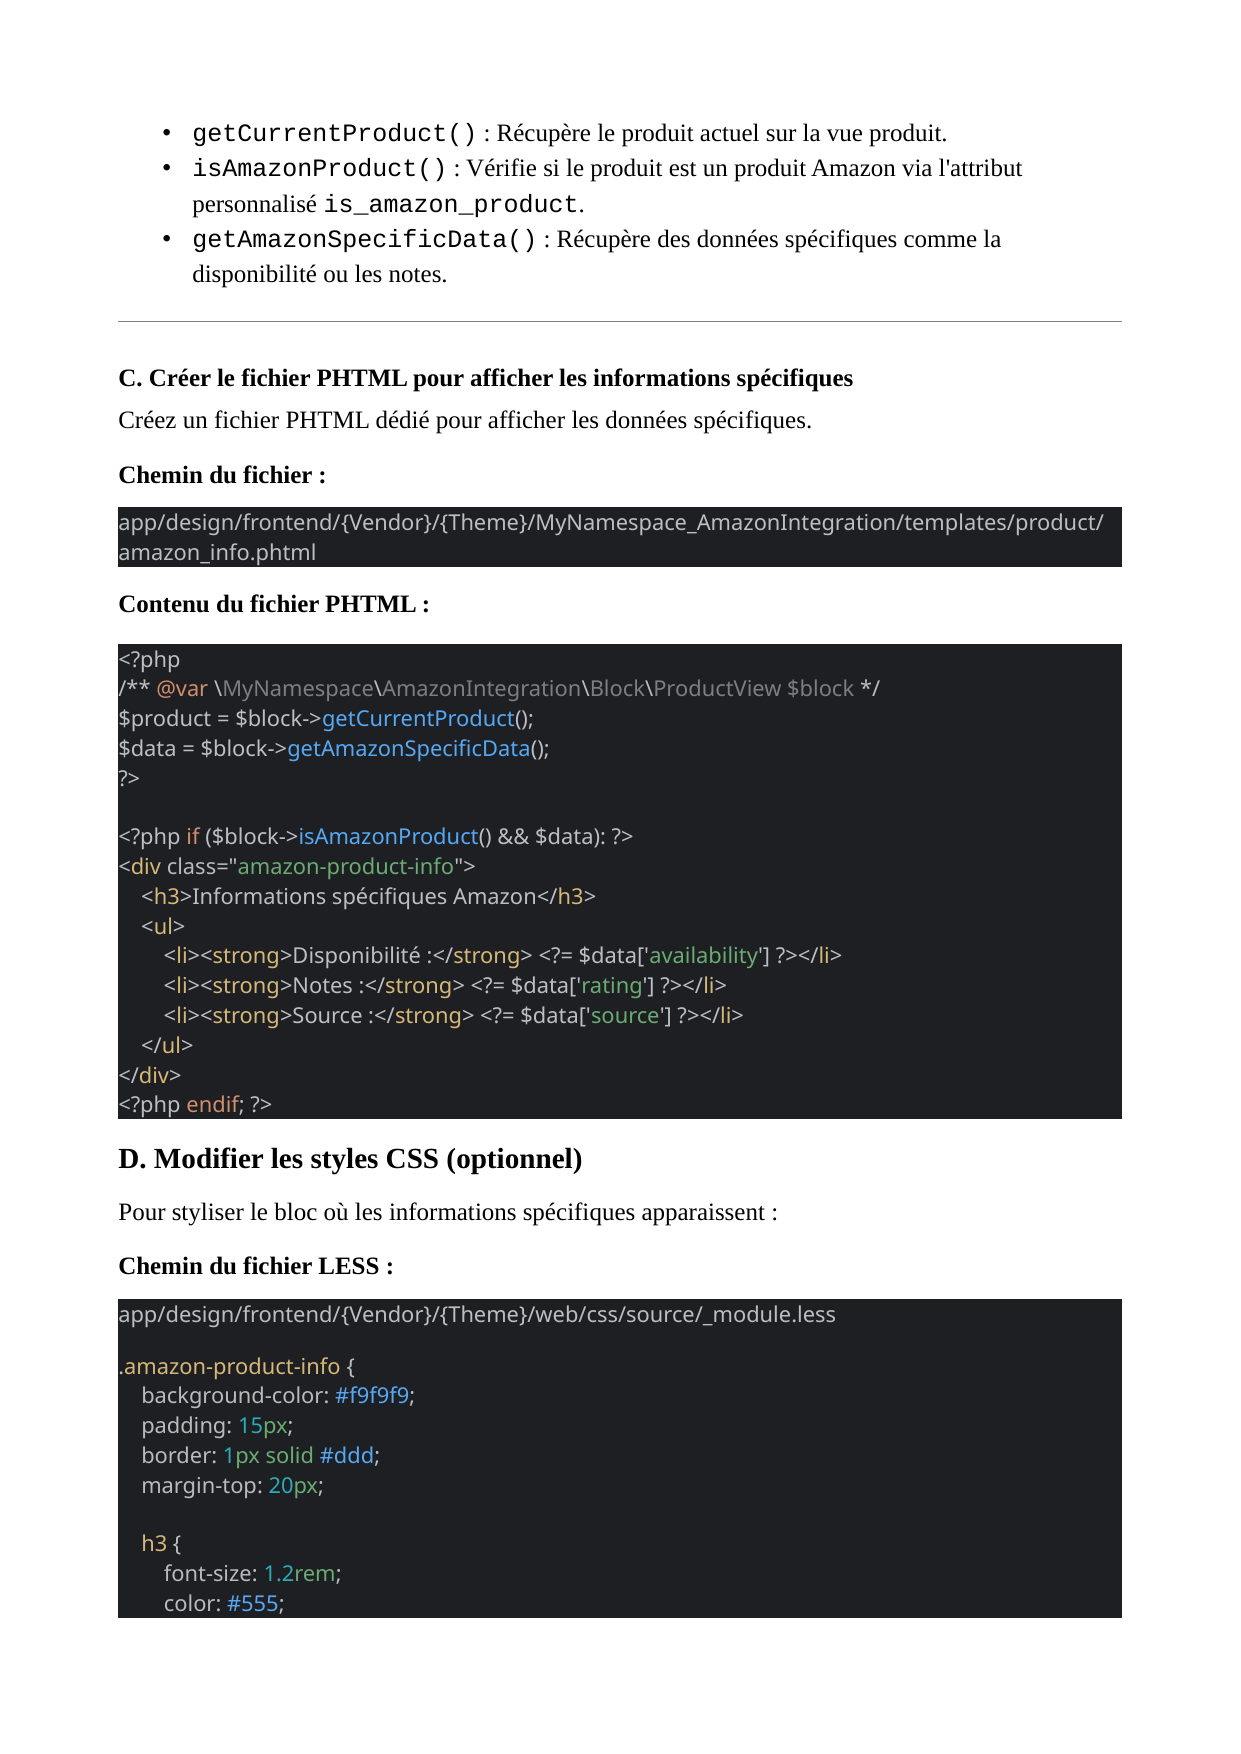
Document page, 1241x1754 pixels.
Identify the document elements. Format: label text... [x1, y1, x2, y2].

subtitle D. Modifier les styles CSS (optionnel) [118, 1141, 1122, 1175]
text Pour styliser le bloc où les informations spécifiques apparaissent : [118, 1197, 1122, 1225]
subtitle C. Créer le fichier PHTML pour afficher les informations spécifiques [118, 363, 1122, 392]
text app/design/frontend/{Vendor}/{Theme}/web/css/source/_module.less [118, 1299, 1122, 1329]
text Créez un fichier PHTML dédié pour afficher les données spécifiques. [118, 405, 1122, 433]
list getAmazonSpecificData() : Récupère des données spécifiques comme la disponibilité ou les notes. [162, 224, 1122, 288]
text <?php /** @var \MyNamespace\AmazonIntegration\Block\ProductView $block */ $product = $block->getCurrentProduct(); $data = $block->getAmazonSpecificData(); ?> <?php if ($block->isAmazonProduct() && $data): ?> <div class="amazon-product-info"> <h3>Informations spécifiques Amazon</h3> <ul> <li><strong>Disponibilité :</strong> <?= $data['availability'] ?></li> <li><strong>Notes :</strong> <?= $data['rating'] ?></li> <li><strong>Source :</strong> <?= $data['source'] ?></li> </ul> </div> <?php endif; ?> [118, 644, 1122, 1119]
list getCurrentProduct() : Récupère le produit actuel sur la vue produit. [162, 118, 1122, 149]
text Chemin du fichier LESS : [118, 1251, 1122, 1280]
text .amazon-product-info { background-color: #f9f9f9; padding: 15px; border: 1px solid #ddd; margin-top: 20px; h3 { font-size: 1.2rem; color: #555; [118, 1351, 1122, 1618]
text Chemin du fichier : [118, 460, 1122, 488]
text app/design/frontend/{Vendor}/{Theme}/MyNamespace_AmazonIntegration/templates/product/amazon_info.phtml [118, 507, 1122, 567]
list isAmazonProduct() : Vérifie si le produit est un produit Amazon via l'attribut personnalisé is_amazon_product. [162, 153, 1122, 219]
text Contenu du fichier PHTML : [118, 589, 1122, 617]
